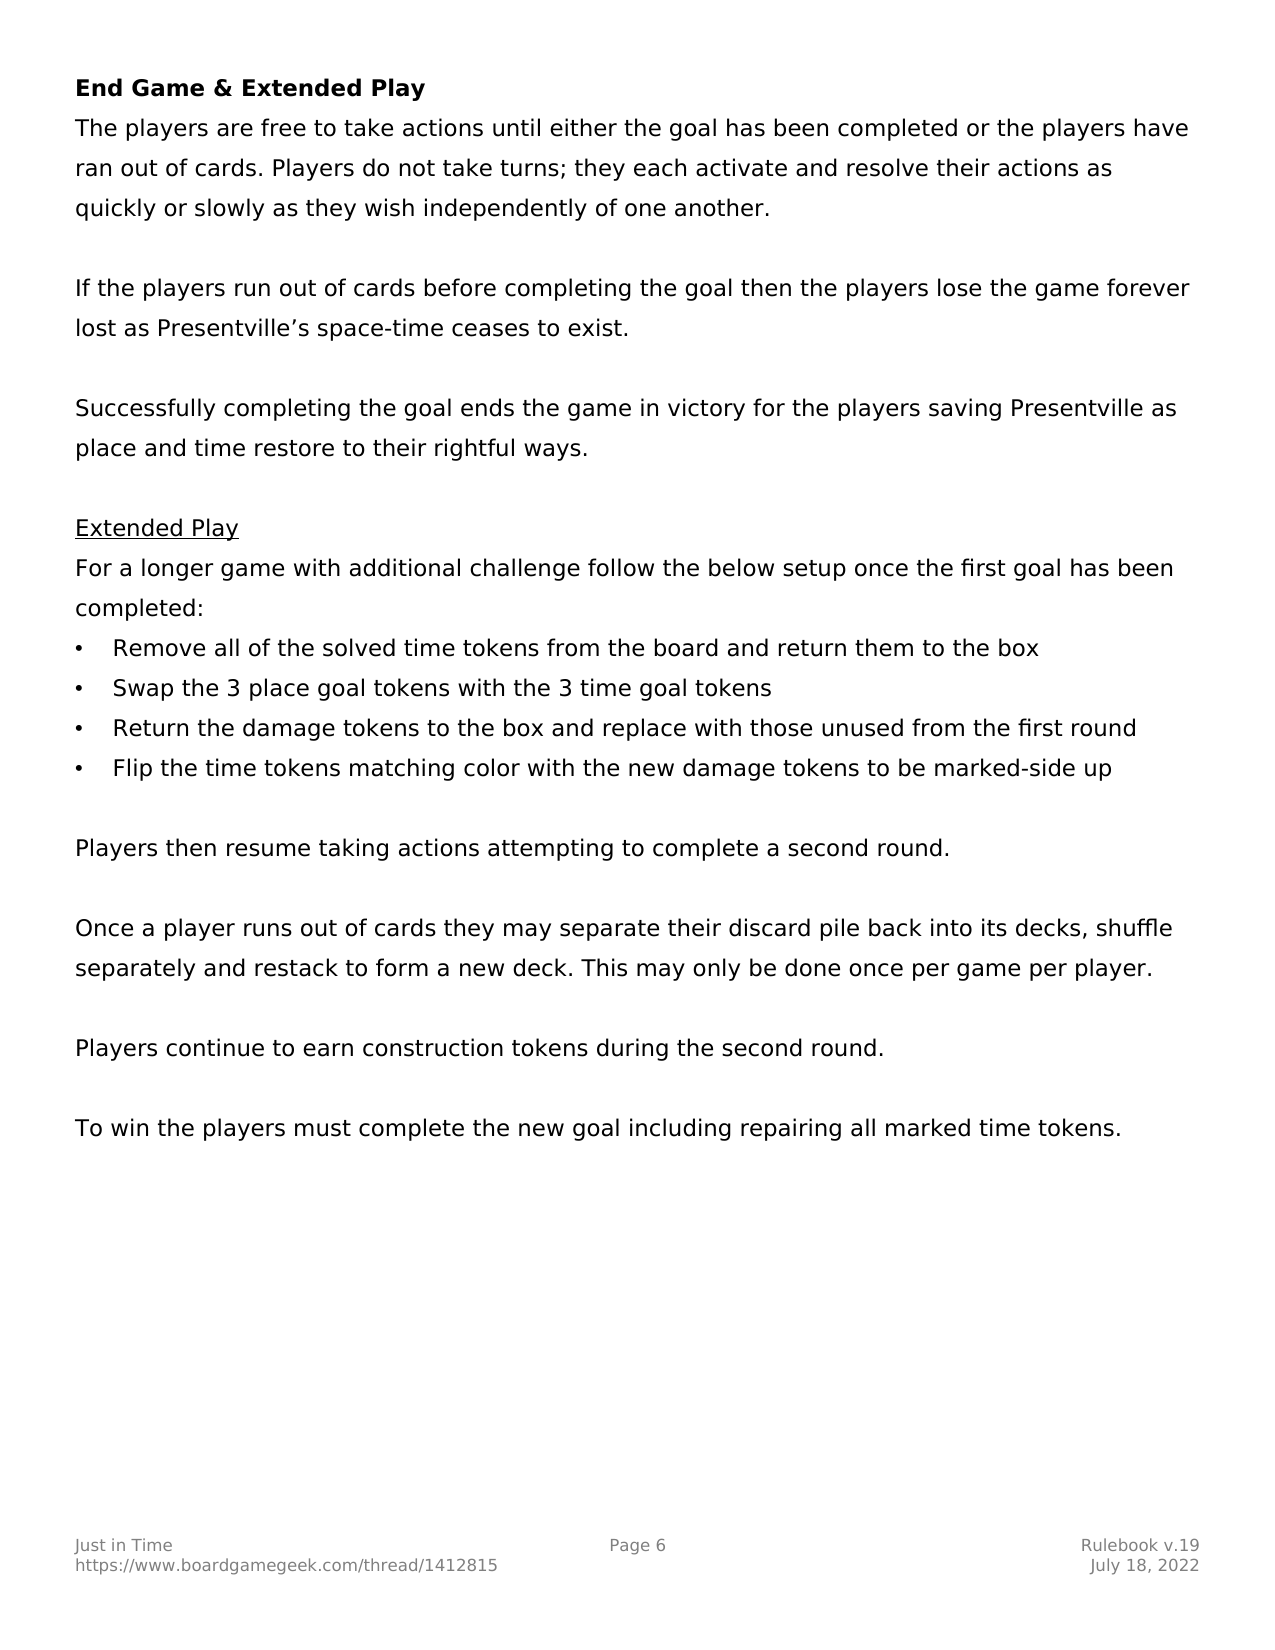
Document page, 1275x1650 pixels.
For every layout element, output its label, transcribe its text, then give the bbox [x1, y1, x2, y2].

text End Game & Extended Play [75, 75, 1200, 102]
list Return the damage tokens to the box and replace with those unused from the first round [75, 715, 1200, 742]
text Extended Play [75, 515, 1200, 542]
list Swap the 3 place goal tokens with the 3 time goal tokens [75, 675, 1200, 702]
list Remove all of the solved time tokens from the board and return them to the box [75, 635, 1200, 662]
text If the players run out of cards before completing the goal then the players lose the game forever lost as Presentville’s space-time ceases to exist. [75, 275, 1200, 342]
text The players are free to take actions until either the goal has been completed or the players have ran out of cards. Players do not take turns; they each activate and resolve their actions as quickly or slowly as they wish independently of one another. [75, 115, 1200, 222]
list Flip the time tokens matching color with the new damage tokens to be marked-side up [75, 755, 1200, 782]
text Once a player runs out of cards they may separate their discard pile back into its decks, shuffle separately and restack to form a new deck. This may only be done once per game per player. [75, 915, 1200, 982]
text Players continue to earn construction tokens during the second round. [75, 1035, 1200, 1062]
text Players then resume taking actions attempting to complete a second round. [75, 835, 1200, 862]
text For a longer game with additional challenge follow the below setup once the first goal has been completed: [75, 555, 1200, 622]
text Successfully completing the goal ends the game in victory for the players saving Presentville as place and time restore to their rightful ways. [75, 395, 1200, 462]
text To win the players must complete the new goal including repairing all marked time tokens. [75, 1115, 1200, 1142]
